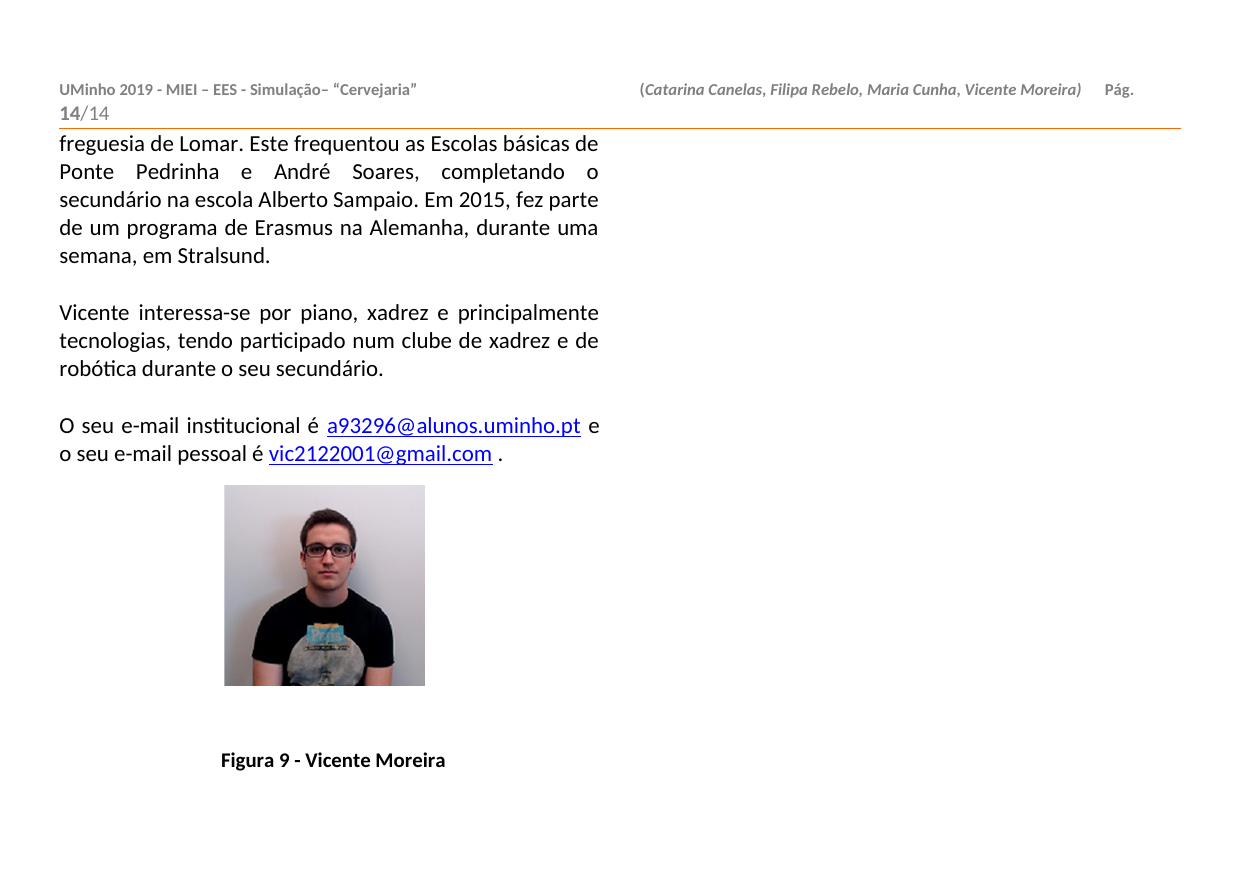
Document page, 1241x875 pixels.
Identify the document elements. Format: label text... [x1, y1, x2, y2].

text O seu e-mail institucional é a93296@alunos.uminho.pt e o seu e-mail pessoal é vic2122001@gmail.com . [59, 411, 599, 467]
text freguesia de Lomar. Este frequentou as Escolas básicas de Ponte Pedrinha e André Soares, completando o secundário na escola Alberto Sampaio. Em 2015, fez parte de um programa de Erasmus na Alemanha, durante uma semana, em Stralsund. [59, 129, 599, 269]
text Figura 9 - Vicente Moreira [221, 747, 458, 773]
text Vicente interessa-se por piano, xadrez e principalmente tecnologias, tendo participado num clube de xadrez e de robótica durante o seu secundário. [59, 298, 599, 382]
